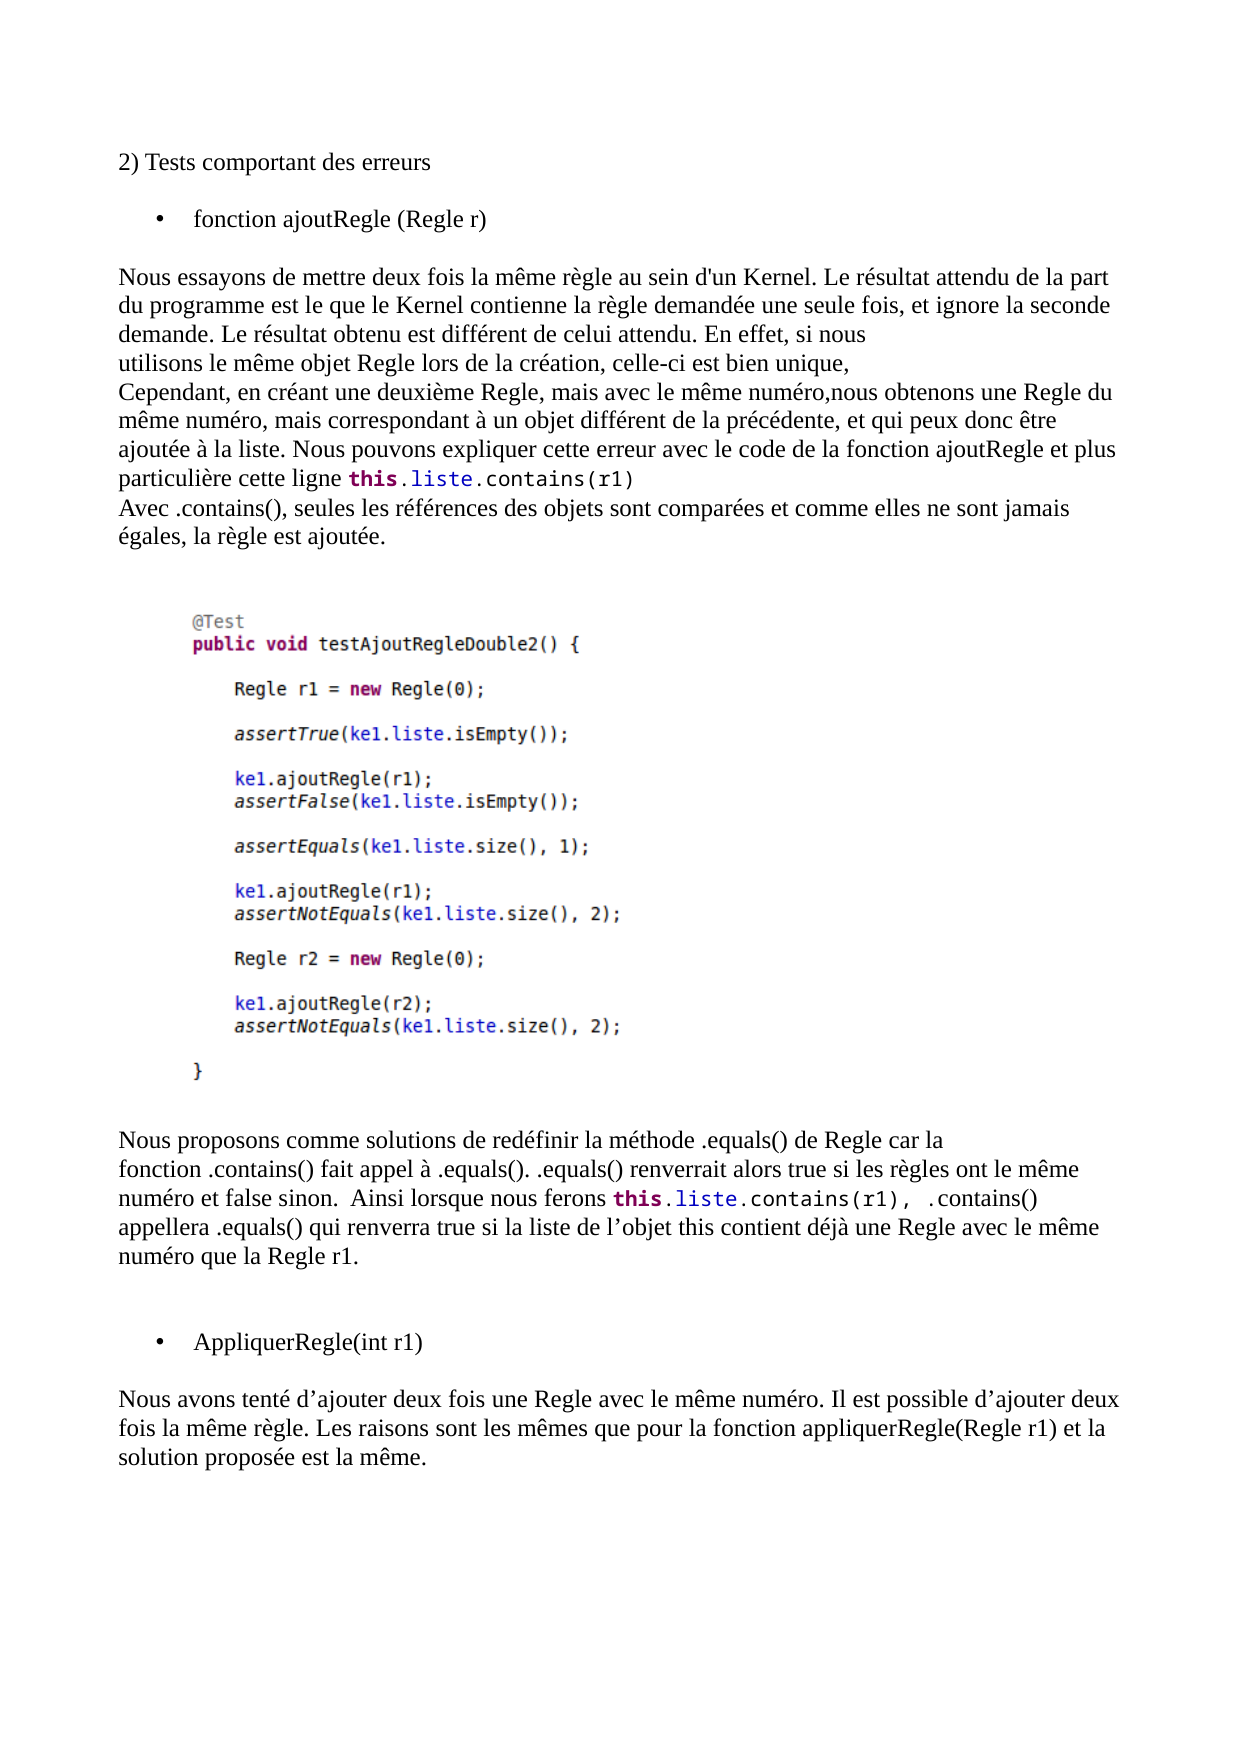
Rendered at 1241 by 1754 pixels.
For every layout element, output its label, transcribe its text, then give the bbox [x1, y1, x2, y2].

text Nous essayons de mettre deux fois la même règle au sein d'un Kernel. Le résultat attendu de la part du programme est le que le Kernel contienne la règle demandée une seule fois, et ignore la seconde demande. Le résultat obtenu est différent de celui attendu. En effet, si nous [118, 262, 1122, 348]
text Cependant, en créant une deuxième Regle, mais avec le même numéro,nous obtenons une Regle du même numéro, mais correspondant à un objet différent de la précédente, et qui peux donc être ajoutée à la liste. Nous pouvons expliquer cette erreur avec le code de la fonction ajoutRegle et plus particulière cette ligne this.liste.contains(r1) [118, 377, 1122, 493]
list AppliquerRegle(int r1) [156, 1327, 1122, 1356]
text utilisons le même objet Regle lors de la création, celle-ci est bien unique, [118, 348, 1122, 377]
list fonction ajoutRegle (Regle r) [156, 204, 1122, 233]
text Nous proposons comme solutions de redéfinir la méthode .equals() de Regle car la fonction .contains() fait appel à .equals(). .equals() renverrait alors true si les règles ont le même numéro et false sinon. Ainsi lorsque nous ferons this.liste.contains(r1), .contains() appellera .equals() qui renverra true si la liste de l’objet this contient déjà une Regle avec le même numéro que la Regle r1. [118, 1125, 1122, 1269]
picture [181, 611, 643, 1100]
text Nous avons tenté d’ajouter deux fois une Regle avec le même numéro. Il est possible d’ajouter deux fois la même règle. Les raisons sont les mêmes que pour la fonction appliquerRegle(Regle r1) et la solution proposée est la même. [118, 1384, 1122, 1471]
text 2) Tests comportant des erreurs [118, 147, 1122, 176]
text Avec .contains(), seules les références des objets sont comparées et comme elles ne sont jamais égales, la règle est ajoutée. [118, 493, 1122, 550]
